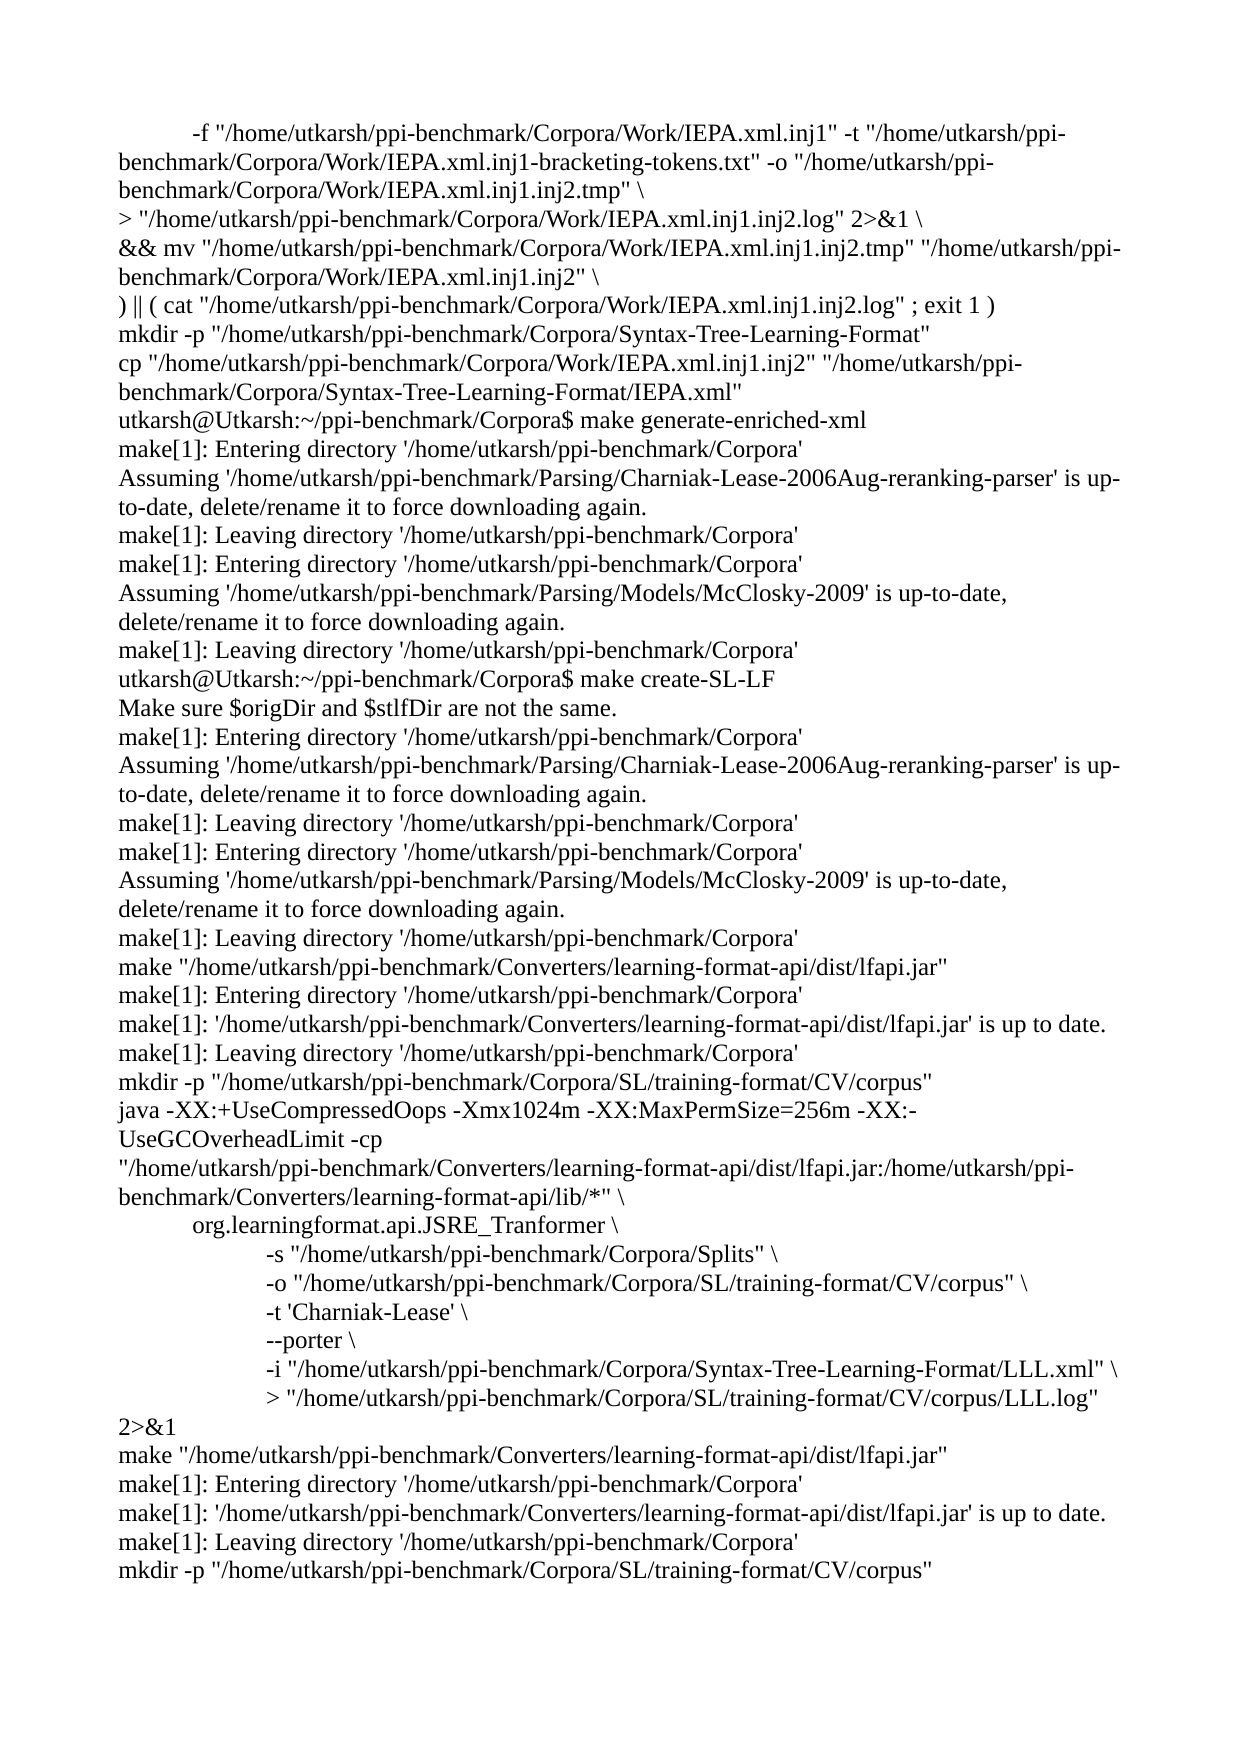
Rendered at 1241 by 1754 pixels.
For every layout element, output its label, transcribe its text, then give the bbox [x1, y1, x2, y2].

text mkdir -p "/home/utkarsh/ppi-benchmark/Corpora/Syntax-Tree-Learning-Format" [118, 319, 1122, 348]
text mkdir -p "/home/utkarsh/ppi-benchmark/Corpora/SL/training-format/CV/corpus" [118, 1556, 1122, 1584]
text -t 'Charniak-Lease' \ [118, 1297, 1122, 1326]
text make "/home/utkarsh/ppi-benchmark/Converters/learning-format-api/dist/lfapi.jar" [118, 1441, 1122, 1469]
text make[1]: '/home/utkarsh/ppi-benchmark/Converters/learning-format-api/dist/lfapi.jar' is up to date. [118, 1009, 1122, 1038]
text make[1]: Leaving directory '/home/utkarsh/ppi-benchmark/Corpora' [118, 636, 1122, 664]
text utkarsh@Utkarsh:~/ppi-benchmark/Corpora$ make create-SL-LF [118, 664, 1122, 693]
text make[1]: Leaving directory '/home/utkarsh/ppi-benchmark/Corpora' [118, 808, 1122, 837]
text ) || ( cat "/home/utkarsh/ppi-benchmark/Corpora/Work/IEPA.xml.inj1.inj2.log" ; exit 1 ) [118, 291, 1122, 319]
text -o "/home/utkarsh/ppi-benchmark/Corpora/SL/training-format/CV/corpus" \ [118, 1268, 1122, 1297]
text make[1]: Leaving directory '/home/utkarsh/ppi-benchmark/Corpora' [118, 923, 1122, 952]
text make[1]: Entering directory '/home/utkarsh/ppi-benchmark/Corpora' [118, 981, 1122, 1009]
text make[1]: Entering directory '/home/utkarsh/ppi-benchmark/Corpora' [118, 1469, 1122, 1498]
text -f "/home/utkarsh/ppi-benchmark/Corpora/Work/IEPA.xml.inj1" -t "/home/utkarsh/ppi-benchmark/Corpora/Work/IEPA.xml.inj1-bracketing-tokens.txt" -o "/home/utkarsh/ppi-benchmark/Corpora/Work/IEPA.xml.inj1.inj2.tmp" \ [118, 118, 1122, 204]
text -s "/home/utkarsh/ppi-benchmark/Corpora/Splits" \ [118, 1239, 1122, 1268]
text Assuming '/home/utkarsh/ppi-benchmark/Parsing/Charniak-Lease-2006Aug-reranking-parser' is up-to-date, delete/rename it to force downloading again. [118, 463, 1122, 521]
text make[1]: Entering directory '/home/utkarsh/ppi-benchmark/Corpora' [118, 722, 1122, 751]
text make[1]: '/home/utkarsh/ppi-benchmark/Converters/learning-format-api/dist/lfapi.jar' is up to date. [118, 1498, 1122, 1527]
text mkdir -p "/home/utkarsh/ppi-benchmark/Corpora/SL/training-format/CV/corpus" [118, 1067, 1122, 1096]
text Make sure $origDir and $stlfDir are not the same. [118, 693, 1122, 722]
text utkarsh@Utkarsh:~/ppi-benchmark/Corpora$ make generate-enriched-xml [118, 406, 1122, 434]
text make[1]: Leaving directory '/home/utkarsh/ppi-benchmark/Corpora' [118, 521, 1122, 549]
text make[1]: Leaving directory '/home/utkarsh/ppi-benchmark/Corpora' [118, 1527, 1122, 1556]
text && mv "/home/utkarsh/ppi-benchmark/Corpora/Work/IEPA.xml.inj1.inj2.tmp" "/home/utkarsh/ppi-benchmark/Corpora/Work/IEPA.xml.inj1.inj2" \ [118, 233, 1122, 291]
text > "/home/utkarsh/ppi-benchmark/Corpora/SL/training-format/CV/corpus/LLL.log" 2>&1 [118, 1383, 1122, 1441]
text Assuming '/home/utkarsh/ppi-benchmark/Parsing/Models/McClosky-2009' is up-to-date, delete/rename it to force downloading again. [118, 578, 1122, 636]
text java -XX:+UseCompressedOops -Xmx1024m -XX:MaxPermSize=256m -XX:-UseGCOverheadLimit -cp "/home/utkarsh/ppi-benchmark/Converters/learning-format-api/dist/lfapi.jar:/home/utkarsh/ppi-benchmark/Converters/learning-format-api/lib/*" \ [118, 1096, 1122, 1211]
text cp "/home/utkarsh/ppi-benchmark/Corpora/Work/IEPA.xml.inj1.inj2" "/home/utkarsh/ppi-benchmark/Corpora/Syntax-Tree-Learning-Format/IEPA.xml" [118, 348, 1122, 406]
text make[1]: Entering directory '/home/utkarsh/ppi-benchmark/Corpora' [118, 837, 1122, 866]
text make "/home/utkarsh/ppi-benchmark/Converters/learning-format-api/dist/lfapi.jar" [118, 952, 1122, 981]
text make[1]: Entering directory '/home/utkarsh/ppi-benchmark/Corpora' [118, 549, 1122, 578]
text org.learningformat.api.JSRE_Tranformer \ [118, 1211, 1122, 1239]
text --porter \ [118, 1326, 1122, 1354]
text Assuming '/home/utkarsh/ppi-benchmark/Parsing/Charniak-Lease-2006Aug-reranking-parser' is up-to-date, delete/rename it to force downloading again. [118, 751, 1122, 808]
text make[1]: Leaving directory '/home/utkarsh/ppi-benchmark/Corpora' [118, 1038, 1122, 1067]
text -i "/home/utkarsh/ppi-benchmark/Corpora/Syntax-Tree-Learning-Format/LLL.xml" \ [118, 1354, 1122, 1383]
text make[1]: Entering directory '/home/utkarsh/ppi-benchmark/Corpora' [118, 434, 1122, 463]
text > "/home/utkarsh/ppi-benchmark/Corpora/Work/IEPA.xml.inj1.inj2.log" 2>&1 \ [118, 204, 1122, 233]
text Assuming '/home/utkarsh/ppi-benchmark/Parsing/Models/McClosky-2009' is up-to-date, delete/rename it to force downloading again. [118, 866, 1122, 923]
